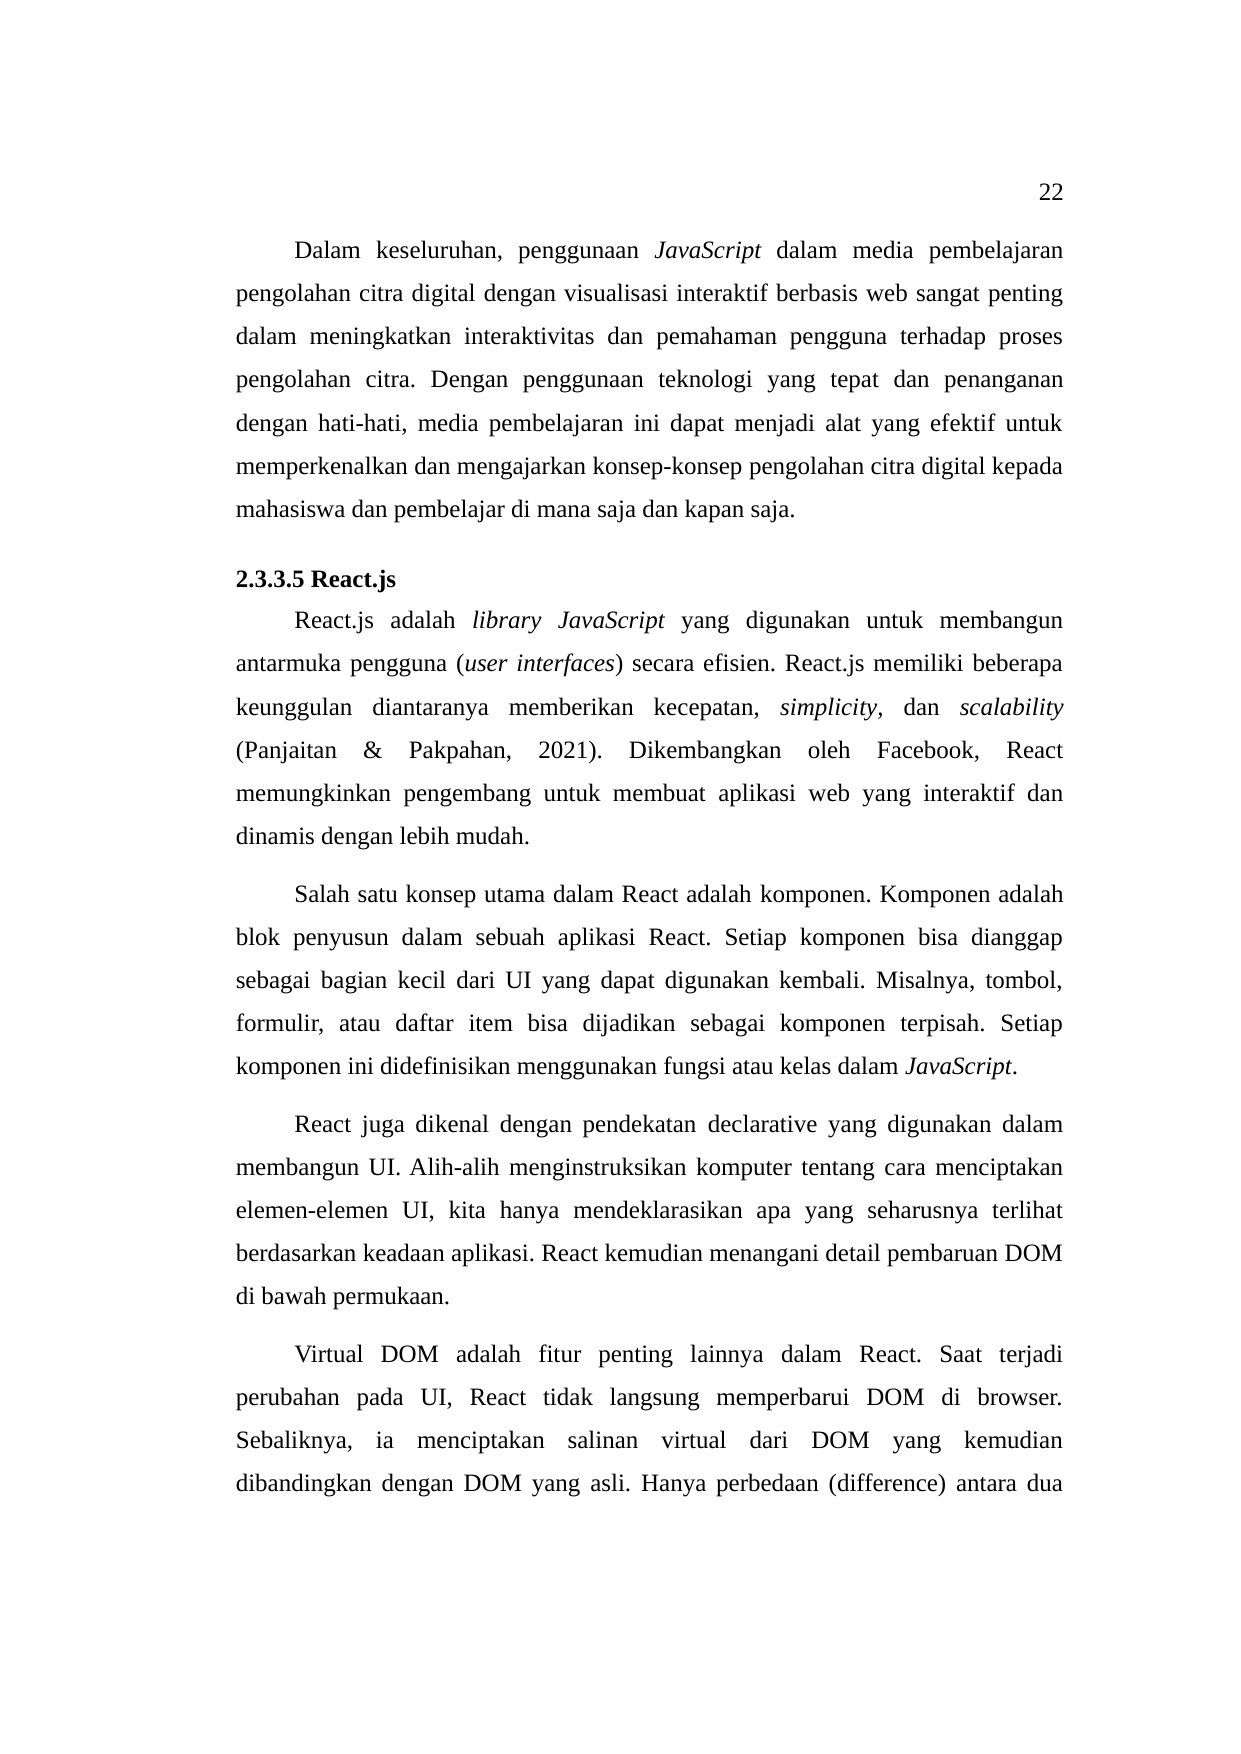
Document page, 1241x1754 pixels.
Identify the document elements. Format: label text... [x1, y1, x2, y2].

text React.js adalah library JavaScript yang digunakan untuk membangun antarmuka pengguna (user interfaces) secara efisien. React.js memiliki beberapa keunggulan diantaranya memberikan kecepatan, simplicity, dan scalability (Panjaitan & Pakpahan, 2021). Dikembangkan oleh Facebook, React memungkinkan pengembang untuk membuat aplikasi web yang interaktif dan dinamis dengan lebih mudah. [236, 605, 1063, 850]
text Salah satu konsep utama dalam React adalah komponen. Komponen adalah blok penyusun dalam sebuah aplikasi React. Setiap komponen bisa dianggap sebagai bagian kecil dari UI yang dapat digunakan kembali. Misalnya, tombol, formulir, atau daftar item bisa dijadikan sebagai komponen terpisah. Setiap komponen ini didefinisikan menggunakan fungsi atau kelas dalam JavaScript. [236, 879, 1063, 1080]
text Virtual DOM adalah fitur penting lainnya dalam React. Saat terjadi perubahan pada UI, React tidak langsung memperbarui DOM di browser. Sebaliknya, ia menciptakan salinan virtual dari DOM yang kemudian dibandingkan dengan DOM yang asli. Hanya perbedaan (difference) antara dua [236, 1339, 1063, 1497]
text Dalam keseluruhan, penggunaan JavaScript dalam media pembelajaran pengolahan citra digital dengan visualisasi interaktif berbasis web sangat penting dalam meningkatkan interaktivitas dan pemahaman pengguna terhadap proses pengolahan citra. Dengan penggunaan teknologi yang tepat dan penanganan dengan hati-hati, media pembelajaran ini dapat menjadi alat yang efektif untuk memperkenalkan dan mengajarkan konsep-konsep pengolahan citra digital kepada mahasiswa dan pembelajar di mana saja dan kapan saja. [236, 235, 1063, 523]
subtitle React.js [236, 564, 1063, 593]
text React juga dikenal dengan pendekatan declarative yang digunakan dalam membangun UI. Alih-alih menginstruksikan komputer tentang cara menciptakan elemen-elemen UI, kita hanya mendeklarasikan apa yang seharusnya terlihat berdasarkan keadaan aplikasi. React kemudian menangani detail pembaruan DOM di bawah permukaan. [236, 1109, 1063, 1310]
